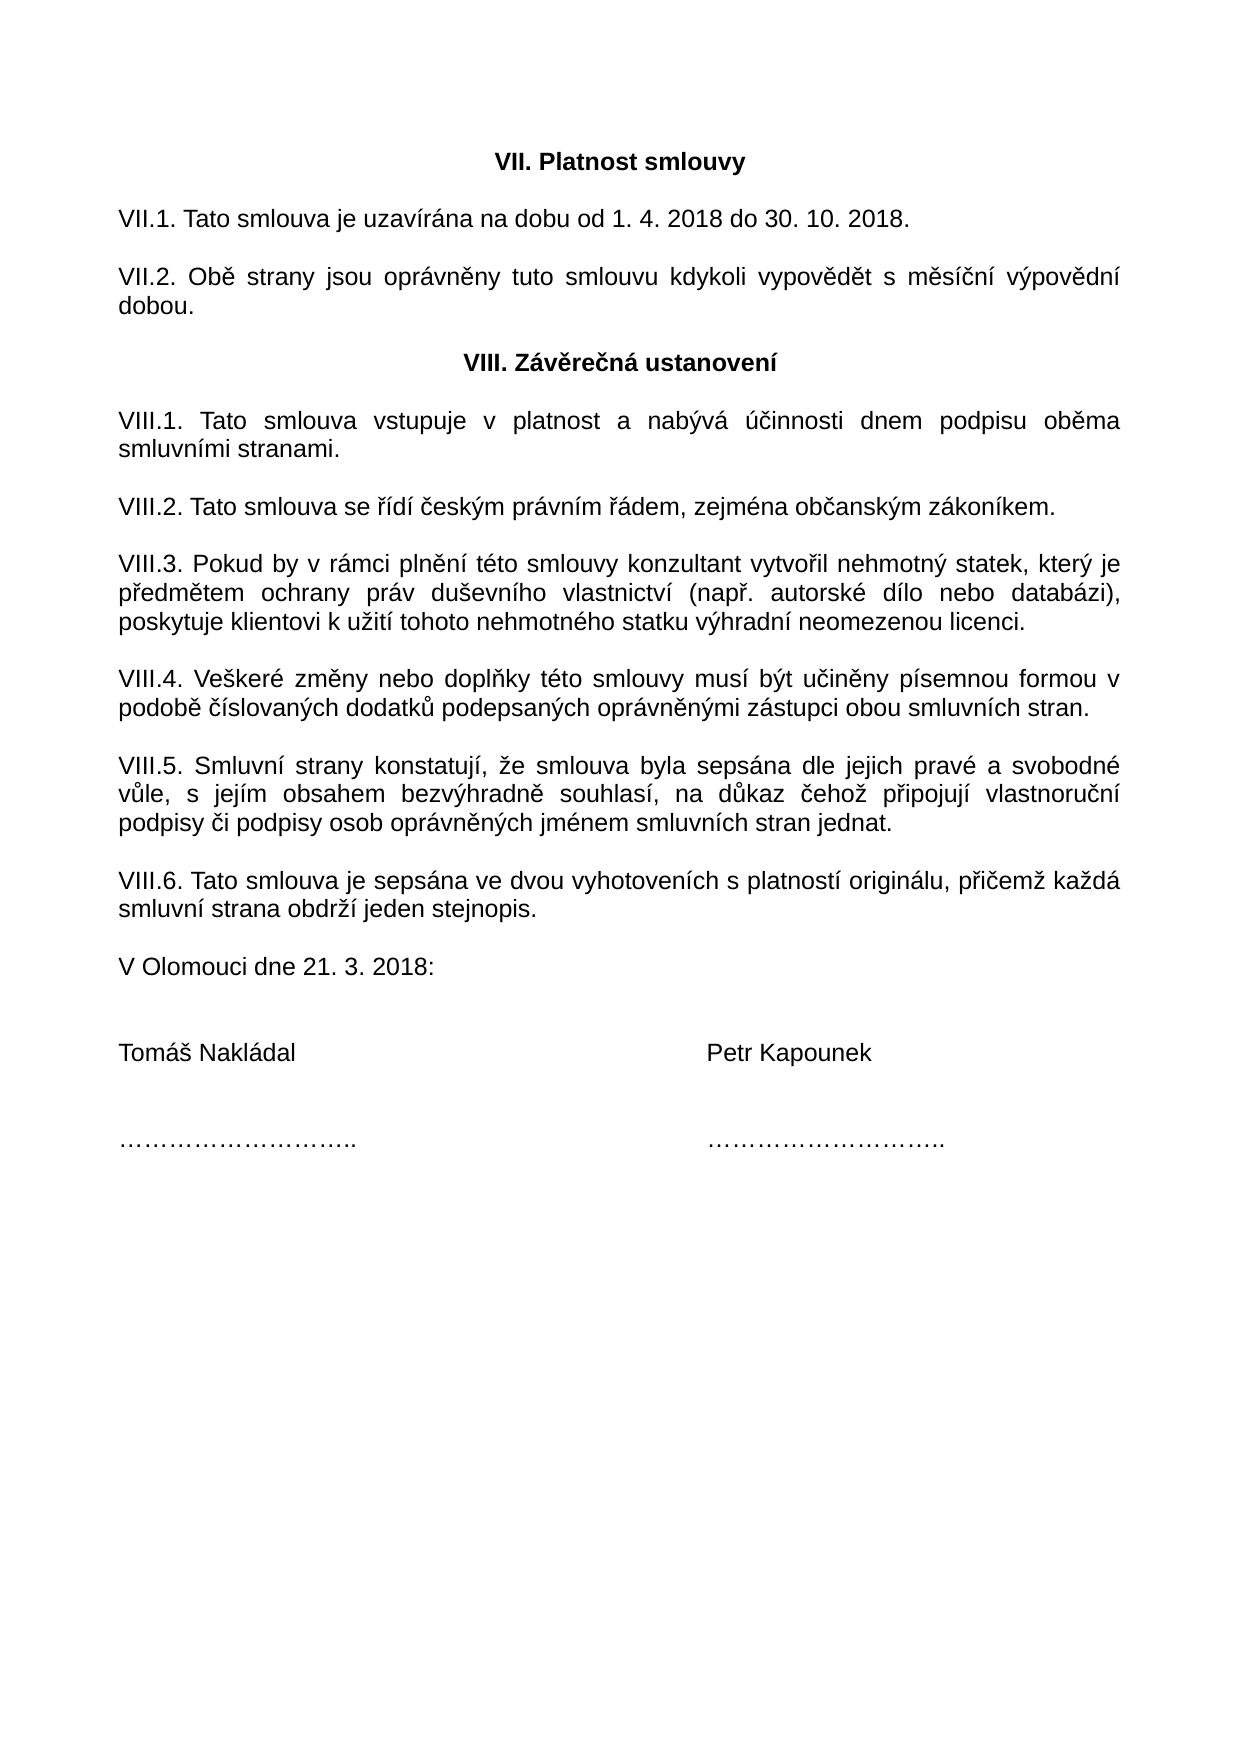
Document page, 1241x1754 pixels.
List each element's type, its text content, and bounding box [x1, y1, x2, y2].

text VIII. Závěrečná ustanovení [118, 348, 1122, 377]
text VII.1. Tato smlouva je uzavírána na dobu od 1. 4. 2018 do 30. 10. 2018. [118, 204, 1122, 233]
text VIII.4. Veškeré změny nebo doplňky této smlouvy musí být učiněny písemnou formou v podobě číslovaných dodatků podepsaných oprávněnými zástupci obou smluvních stran. [118, 664, 1122, 722]
text VII. Platnost smlouvy [118, 147, 1122, 176]
text Tomáš Nakládal Petr Kapounek [118, 1038, 1122, 1067]
text VIII.1. Tato smlouva vstupuje v platnost a nabývá účinnosti dnem podpisu oběma smluvními stranami. [118, 406, 1122, 463]
text VII.2. Obě strany jsou oprávněny tuto smlouvu kdykoli vypovědět s měsíční výpovědní dobou. [118, 262, 1122, 319]
text ……………………….. ……………………….. [118, 1124, 1122, 1211]
text VIII.6. Tato smlouva je sepsána ve dvou vyhotoveních s platností originálu, přičemž každá smluvní strana obdrží jeden stejnopis. [118, 866, 1122, 923]
text V Olomouci dne 21. 3. 2018: [118, 952, 1122, 981]
text VIII.5. Smluvní strany konstatují, že smlouva byla sepsána dle jejich pravé a svobodné vůle, s jejím obsahem bezvýhradně souhlasí, na důkaz čehož připojují vlastnoruční podpisy či podpisy osob oprávněných jménem smluvních stran jednat. [118, 751, 1122, 837]
text VIII.3. Pokud by v rámci plnění této smlouvy konzultant vytvořil nehmotný statek, který je předmětem ochrany práv duševního vlastnictví (např. autorské dílo nebo databázi), poskytuje klientovi k užití tohoto nehmotného statku výhradní neomezenou licenci. [118, 549, 1122, 636]
text VIII.2. Tato smlouva se řídí českým právním řádem, zejména občanským zákoníkem. [118, 492, 1122, 521]
